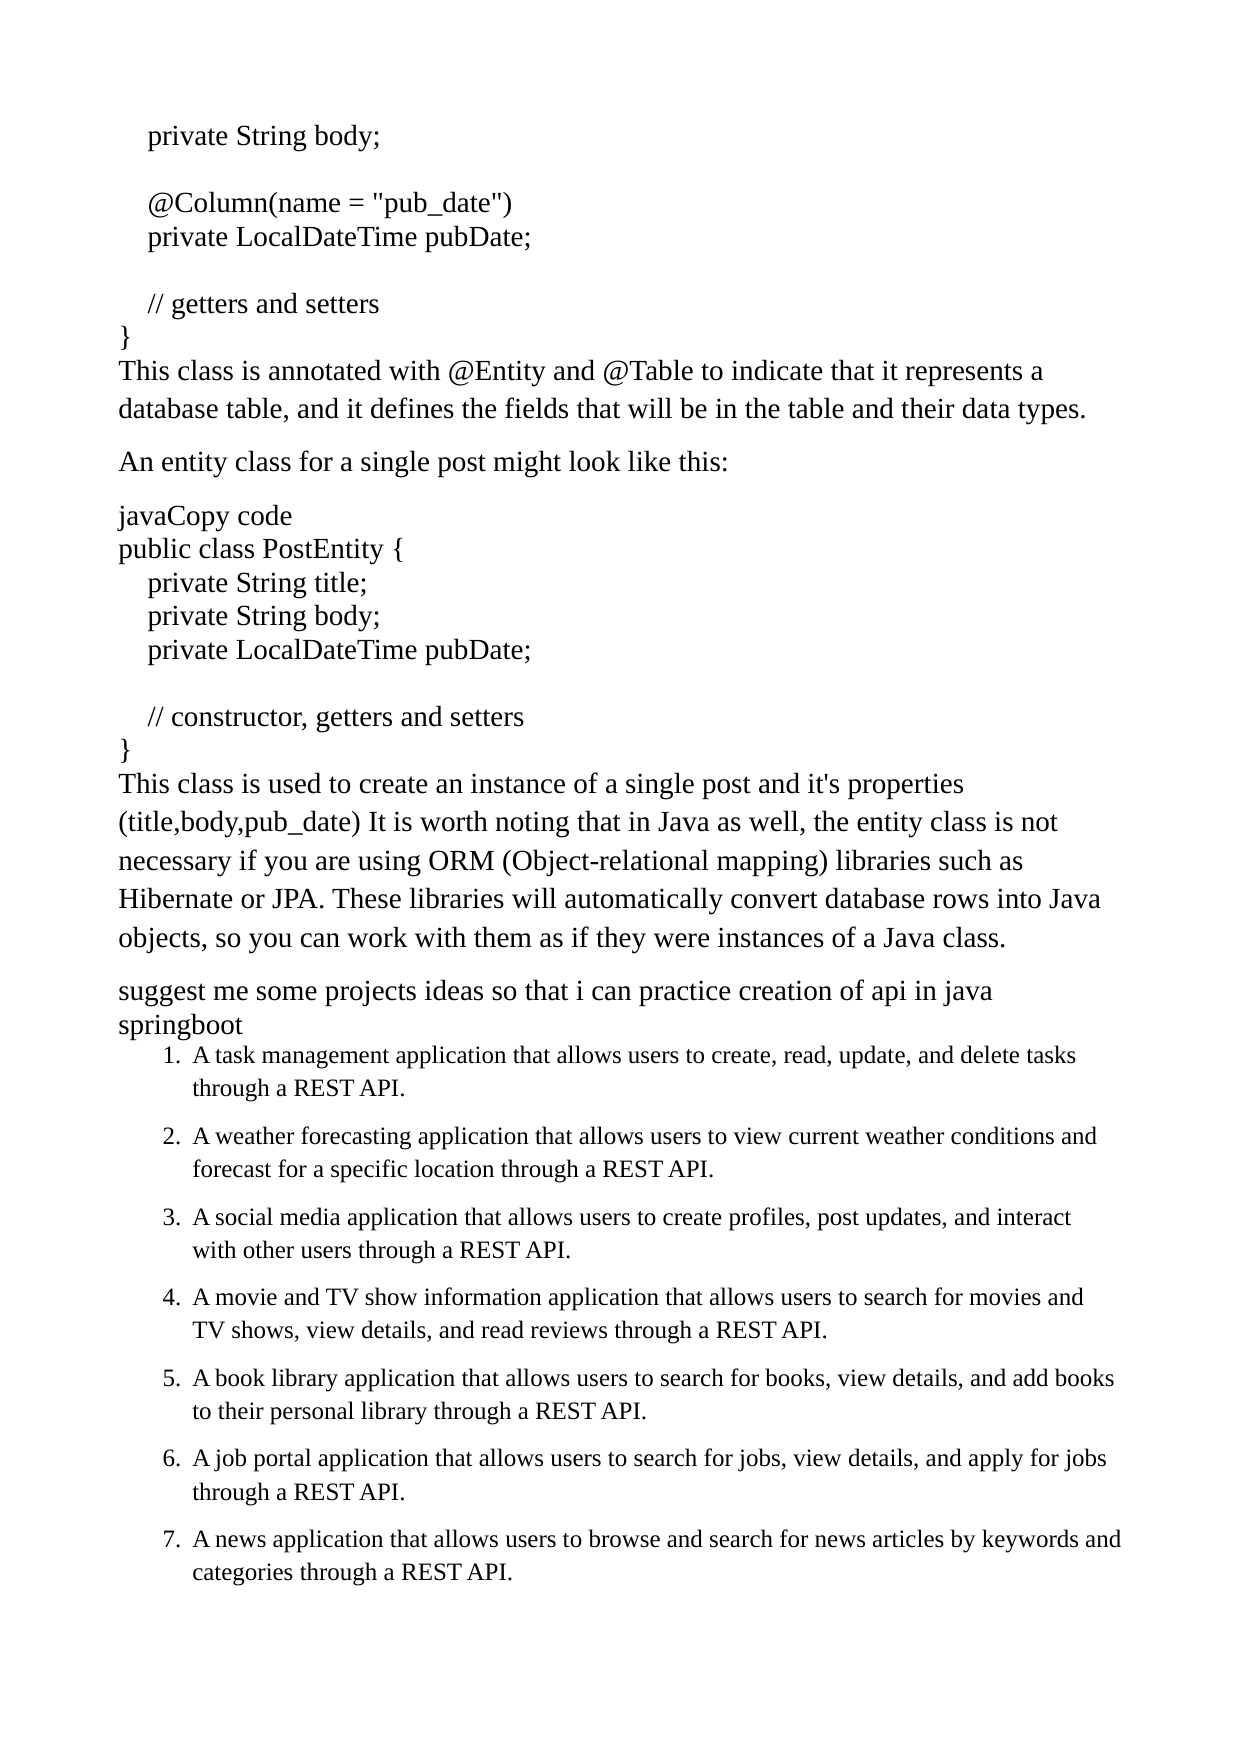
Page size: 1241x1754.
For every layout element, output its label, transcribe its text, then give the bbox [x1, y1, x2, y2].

list A social media application that allows users to create profiles, post updates, and interact with other users through a REST API. [162, 1202, 1122, 1263]
list A book library application that allows users to search for books, view details, and add books to their personal library through a REST API. [162, 1363, 1122, 1425]
text private LocalDateTime pubDate; [118, 632, 1122, 665]
text public class PostEntity { [118, 531, 1122, 565]
text private String body; [118, 598, 1122, 632]
text @Column(name = "pub_date") [118, 185, 1122, 219]
text javaCopy code [118, 498, 1122, 531]
text // getters and setters [118, 286, 1122, 319]
text } [118, 732, 1122, 766]
text // constructor, getters and setters [118, 699, 1122, 732]
text suggest me some projects ideas so that i can practice creation of api in java springboot [118, 973, 1122, 1040]
text This class is annotated with @Entity and @Table to indicate that it represents a database table, and it defines the fields that will be in the table and their data types. [118, 353, 1122, 425]
list A movie and TV show information application that allows users to search for movies and TV shows, view details, and read reviews through a REST API. [162, 1282, 1122, 1344]
list A weather forecasting application that allows users to view current weather conditions and forecast for a specific location through a REST API. [162, 1121, 1122, 1183]
text This class is used to create an instance of a single post and it's properties (title,body,pub_date) It is worth noting that in Java as well, the entity class is not necessary if you are using ORM (Object-relational mapping) libraries such as Hibernate or JPA. These libraries will automatically convert database rows into Java objects, so you can work with them as if they were instances of a Java class. [118, 766, 1122, 954]
text private String title; [118, 565, 1122, 598]
list A news application that allows users to browse and search for news articles by keywords and categories through a REST API. [162, 1524, 1122, 1586]
text private String body; [118, 118, 1122, 152]
text private LocalDateTime pubDate; [118, 219, 1122, 252]
list A job portal application that allows users to search for jobs, view details, and apply for jobs through a REST API. [162, 1443, 1122, 1505]
text An entity class for a single post might look like this: [118, 444, 1122, 478]
list A task management application that allows users to create, read, update, and delete tasks through a REST API. [162, 1040, 1122, 1102]
text } [118, 319, 1122, 353]
